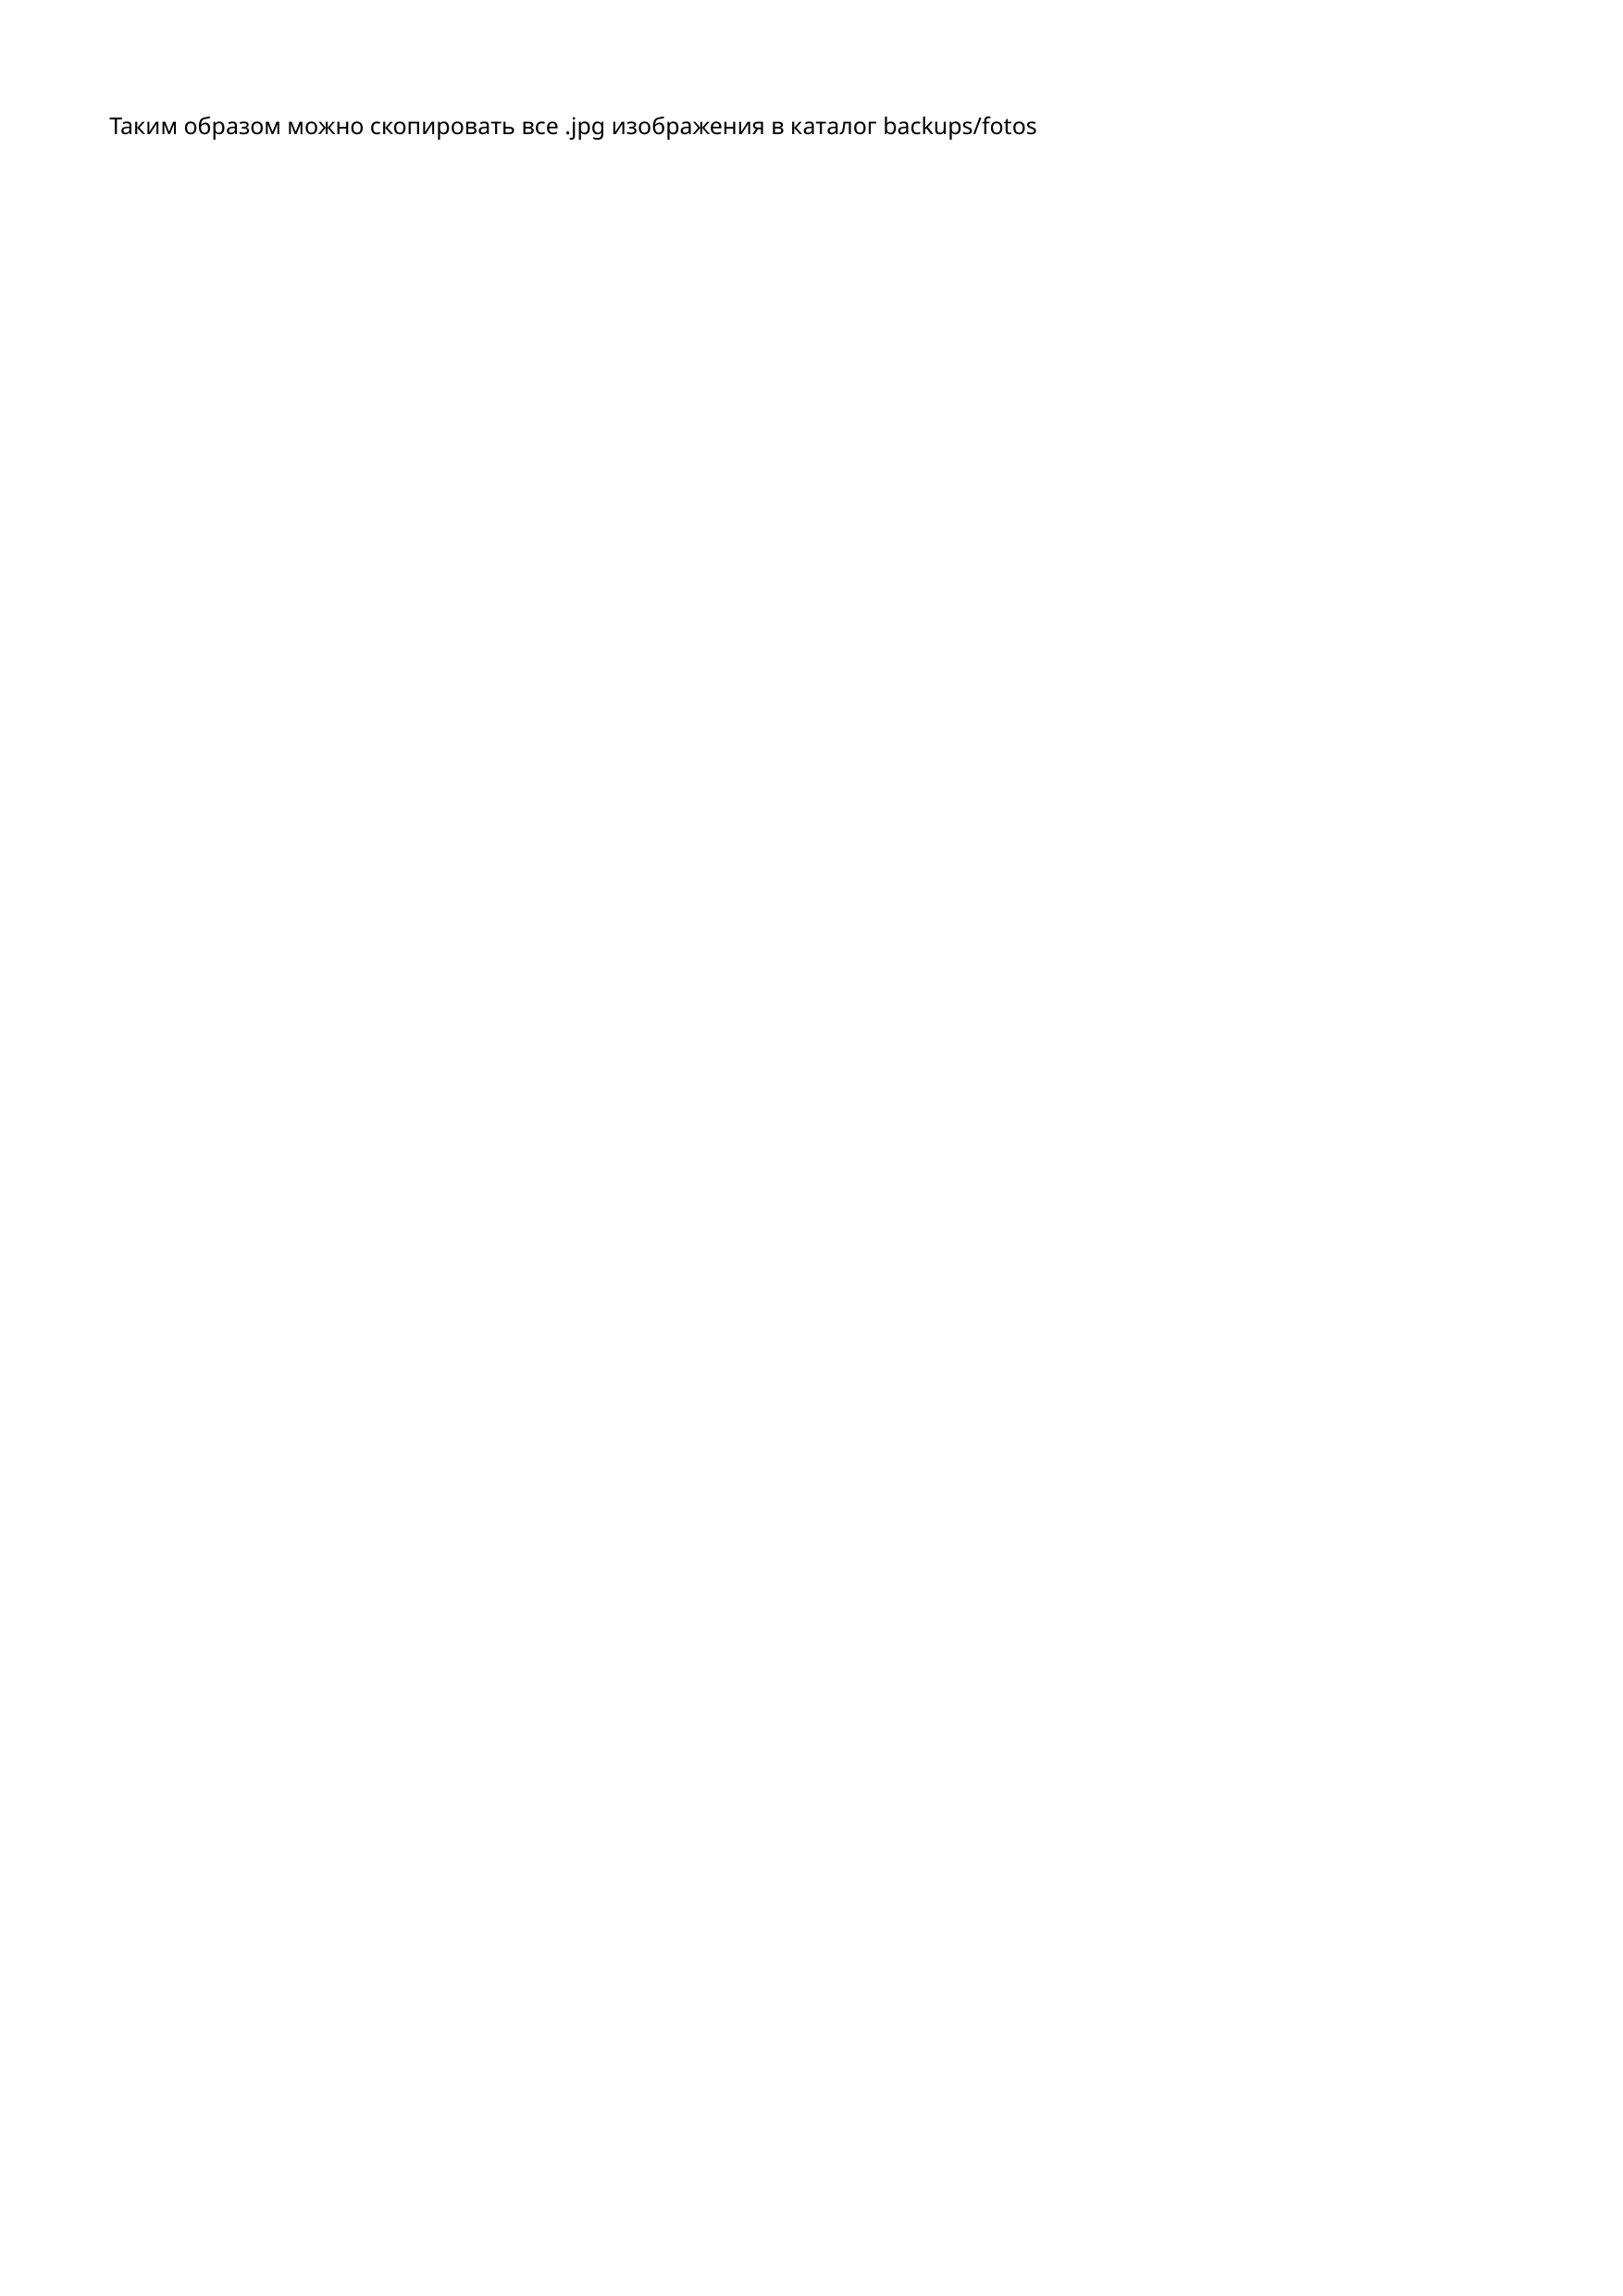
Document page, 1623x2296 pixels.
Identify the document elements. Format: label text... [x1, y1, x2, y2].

text Таким образом можно скопировать все .jpg изображения в каталог backups/fotos [109, 109, 1513, 141]
